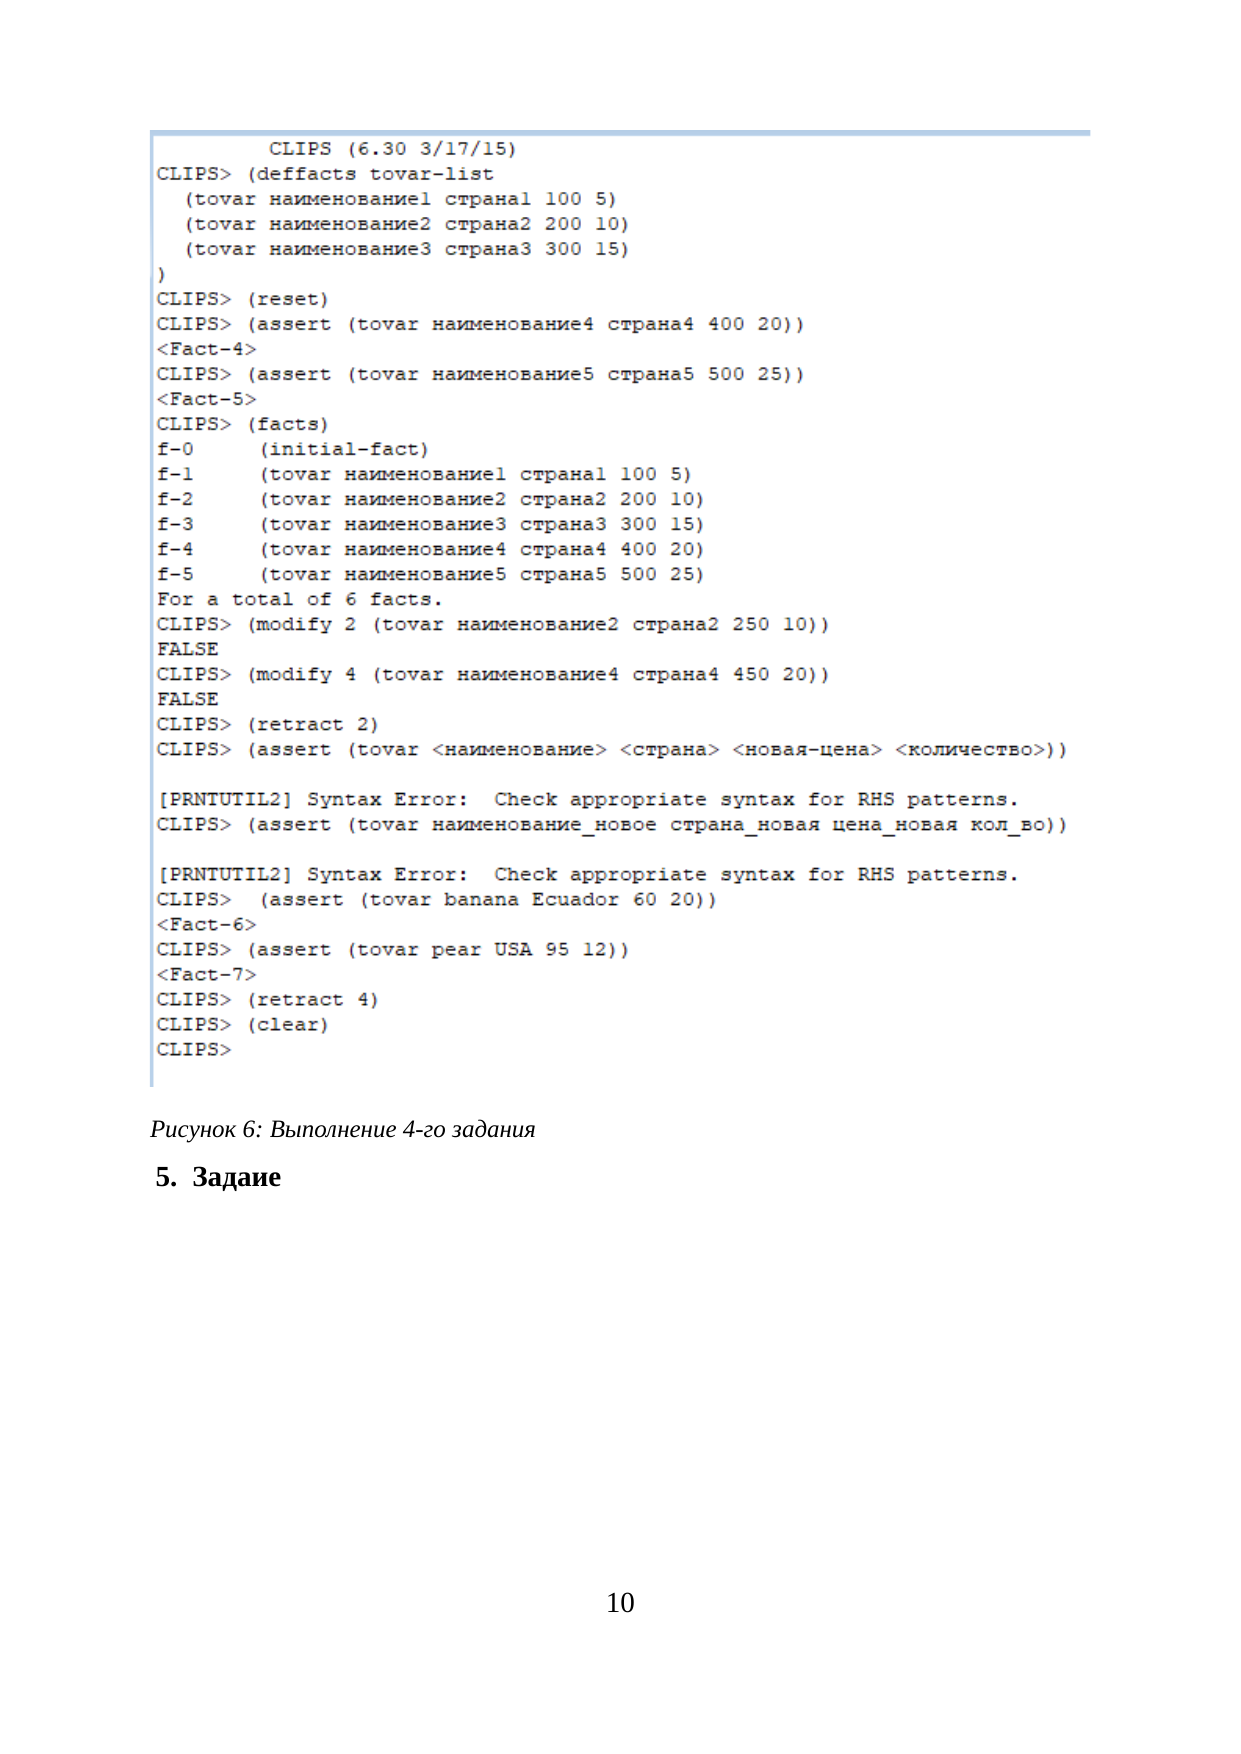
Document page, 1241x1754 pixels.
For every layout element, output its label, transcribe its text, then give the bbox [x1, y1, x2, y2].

picture [149, 130, 1091, 1087]
list Рисунок 6: Выполнение 4-го задания [150, 1087, 1091, 1143]
subtitle Задаие [150, 118, 1122, 1193]
